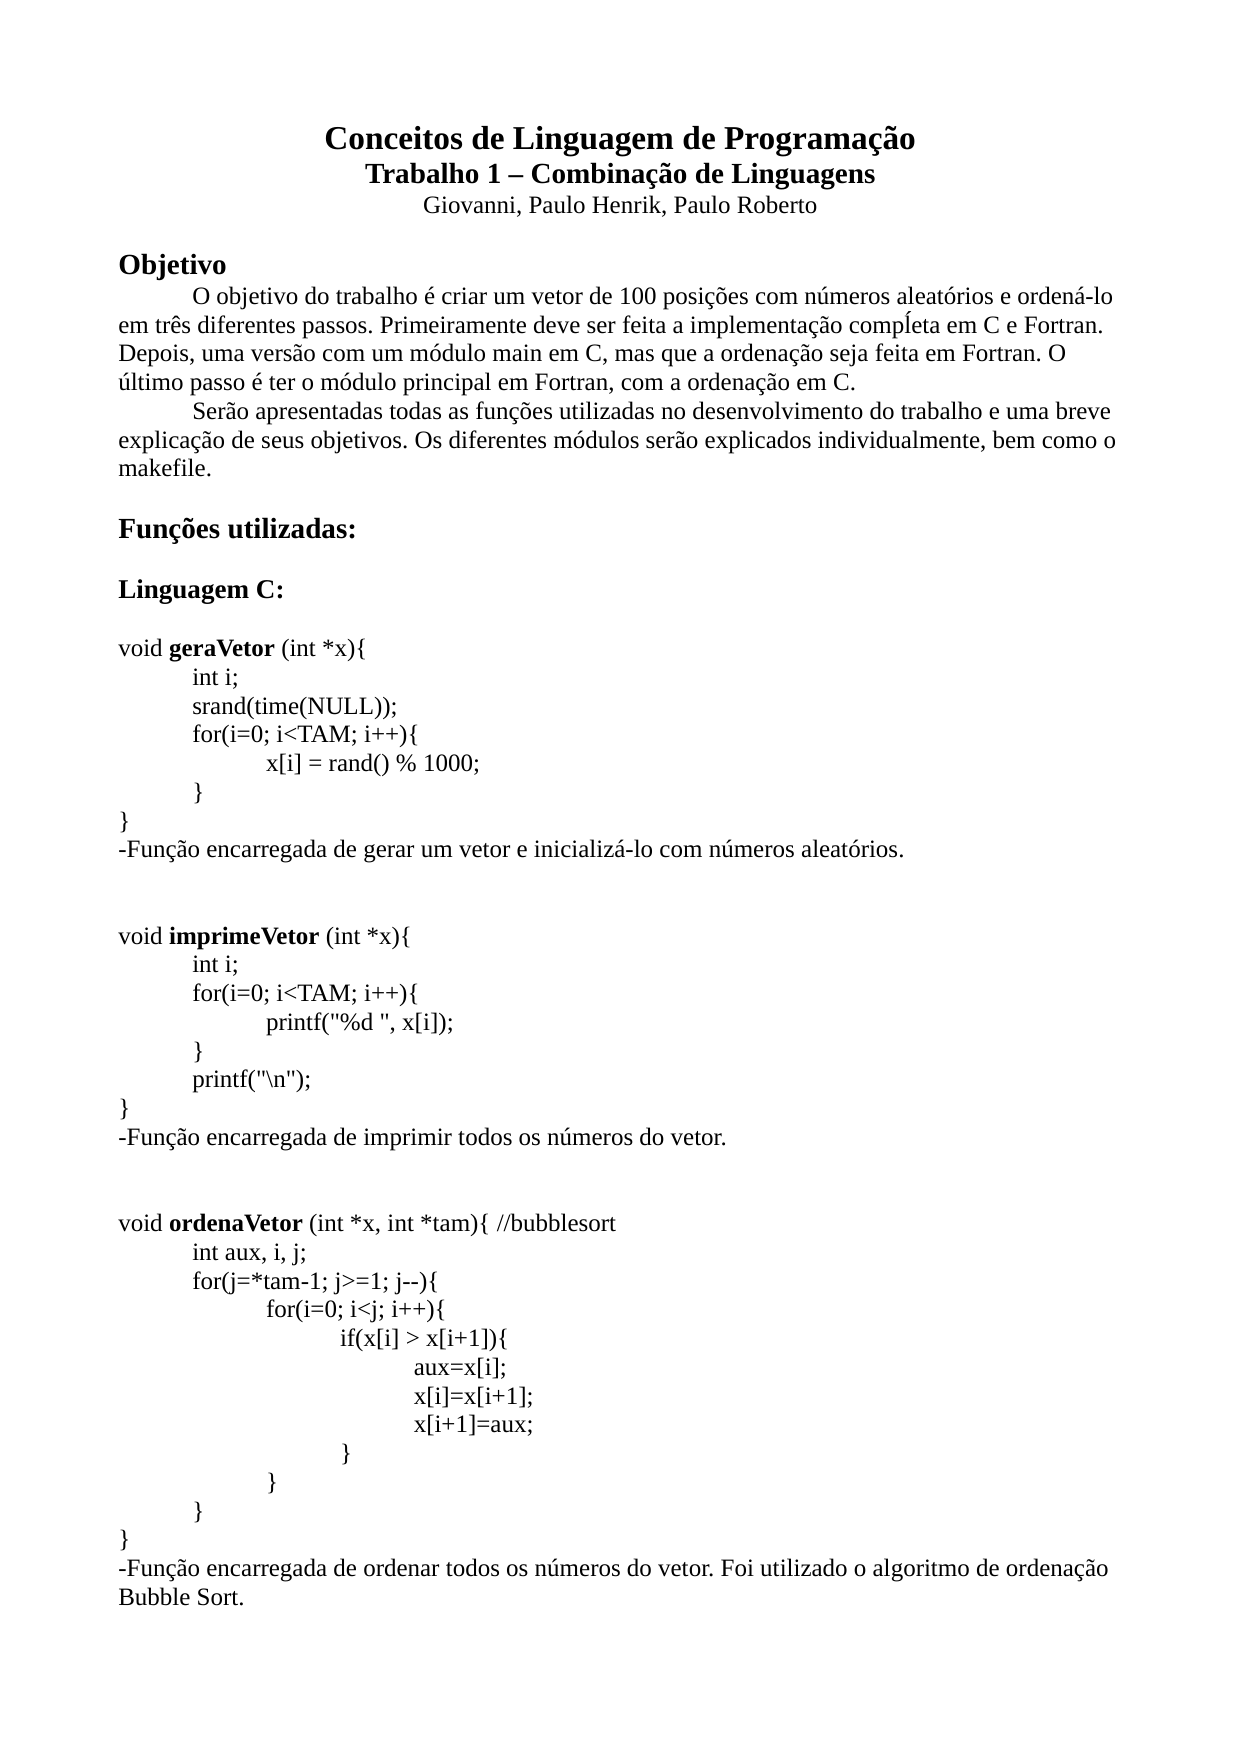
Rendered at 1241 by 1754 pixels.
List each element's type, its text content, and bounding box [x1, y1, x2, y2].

text } [118, 1036, 1122, 1064]
text -Função encarregada de gerar um vetor e inicializá-lo com números aleatórios. [118, 834, 1122, 863]
text for(i=0; i<TAM; i++){ [118, 978, 1122, 1007]
text } [118, 1438, 1122, 1467]
text } [118, 1467, 1122, 1496]
text for(i=0; i<TAM; i++){ [118, 719, 1122, 748]
text -Função encarregada de ordenar todos os números do vetor. Foi utilizado o algoritmo de ordenação Bubble Sort. [118, 1553, 1122, 1611]
text } [118, 777, 1122, 806]
text } [118, 1093, 1122, 1122]
text Funções utilizadas: [118, 511, 1122, 544]
text } [118, 1524, 1122, 1553]
text srand(time(NULL)); [118, 691, 1122, 719]
text int i; [118, 662, 1122, 691]
text aux=x[i]; [118, 1352, 1122, 1381]
text for(j=*tam-1; j>=1; j--){ [118, 1266, 1122, 1294]
text int aux, i, j; [118, 1237, 1122, 1266]
text } [118, 806, 1122, 834]
text Serão apresentadas todas as funções utilizadas no desenvolvimento do trabalho e uma breve explicação de seus objetivos. Os diferentes módulos serão explicados individualmente, bem como o makefile. [118, 396, 1122, 482]
text int i; [118, 949, 1122, 978]
text void imprimeVetor (int *x){ [118, 921, 1122, 949]
text for(i=0; i<j; i++){ [118, 1294, 1122, 1323]
text void geraVetor (int *x){ [118, 633, 1122, 662]
text Conceitos de Linguagem de Programação [118, 118, 1122, 156]
text if(x[i] > x[i+1]){ [118, 1323, 1122, 1352]
text Objetivo [118, 247, 1122, 281]
text Trabalho 1 – Combinação de Linguagens [118, 156, 1122, 190]
text x[i]=x[i+1]; [118, 1381, 1122, 1409]
text x[i+1]=aux; [118, 1409, 1122, 1438]
text Giovanni, Paulo Henrik, Paulo Roberto [118, 190, 1122, 219]
text printf("%d ", x[i]); [118, 1007, 1122, 1036]
text x[i] = rand() % 1000; [118, 748, 1122, 777]
text O objetivo do trabalho é criar um vetor de 100 posições com números aleatórios e ordená-lo em três diferentes passos. Primeiramente deve ser feita a implementação compĺeta em C e Fortran. Depois, uma versão com um módulo main em C, mas que a ordenação seja feita em Fortran. O último passo é ter o módulo principal em Fortran, com a ordenação em C. [118, 281, 1122, 396]
text Linguagem C: [118, 573, 1122, 604]
text printf("\n"); [118, 1064, 1122, 1093]
text -Função encarregada de imprimir todos os números do vetor. [118, 1122, 1122, 1151]
text void ordenaVetor (int *x, int *tam){ //bubblesort [118, 1208, 1122, 1237]
text } [118, 1496, 1122, 1524]
